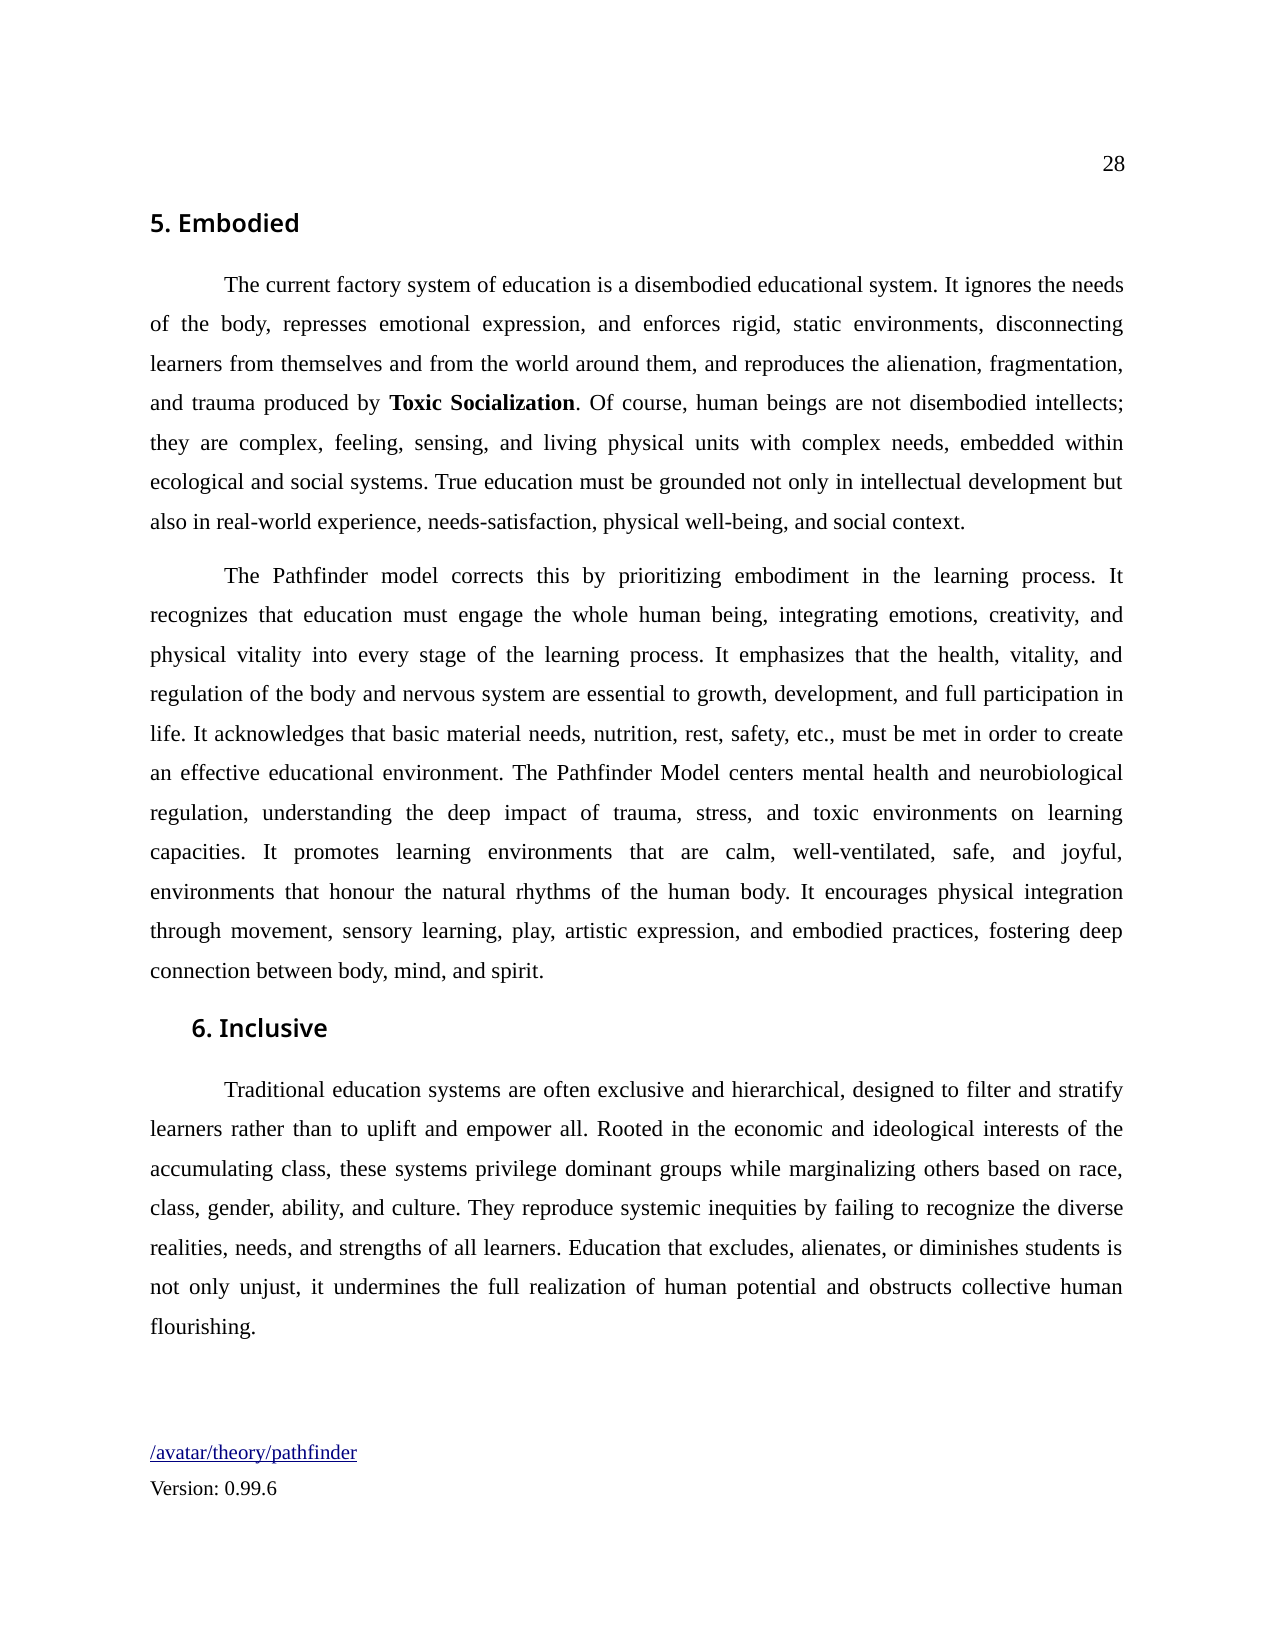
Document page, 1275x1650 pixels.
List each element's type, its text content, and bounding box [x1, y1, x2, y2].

subtitle 6. Inclusive [150, 1011, 1125, 1045]
subtitle 5. Embodied [150, 206, 1125, 240]
text Traditional education systems are often exclusive and hierarchical, designed to filter and stratify learners rather than to uplift and empower all. Rooted in the economic and ideological interests of the accumulating class, these systems privilege dominant groups while marginalizing others based on race, class, gender, ability, and culture. They reproduce systemic inequities by failing to recognize the diverse realities, needs, and strengths of all learners. Education that excludes, alienates, or diminishes students is not only unjust, it undermines the full realization of human potential and obstructs collective human flourishing. [150, 1076, 1125, 1339]
text The Pathfinder model corrects this by prioritizing embodiment in the learning process. It recognizes that education must engage the whole human being, integrating emotions, creativity, and physical vitality into every stage of the learning process. It emphasizes that the health, vitality, and regulation of the body and nervous system are essential to growth, development, and full participation in life. It acknowledges that basic material needs, nutrition, rest, safety, etc., must be met in order to create an effective educational environment. The Pathfinder Model centers mental health and neurobiological regulation, understanding the deep impact of trauma, stress, and toxic environments on learning capacities. It promotes learning environments that are calm, well-ventilated, safe, and joyful, environments that honour the natural rhythms of the human body. It encourages physical integration through movement, sensory learning, play, artistic expression, and embodied practices, fostering deep connection between body, mind, and spirit. [150, 562, 1125, 983]
text The current factory system of education is a disembodied educational system. It ignores the needs of the body, represses emotional expression, and enforces rigid, static environments, disconnecting learners from themselves and from the world around them, and reproduces the alienation, fragmentation, and trauma produced by Toxic Socialization​. Of course, human beings are not disembodied intellects; they are complex, feeling, sensing, and living physical units with complex needs, embedded within ecological and social systems. True education must be grounded not only in intellectual development but also in real-world experience, needs-satisfaction, physical well-being, and social context. [150, 271, 1125, 534]
